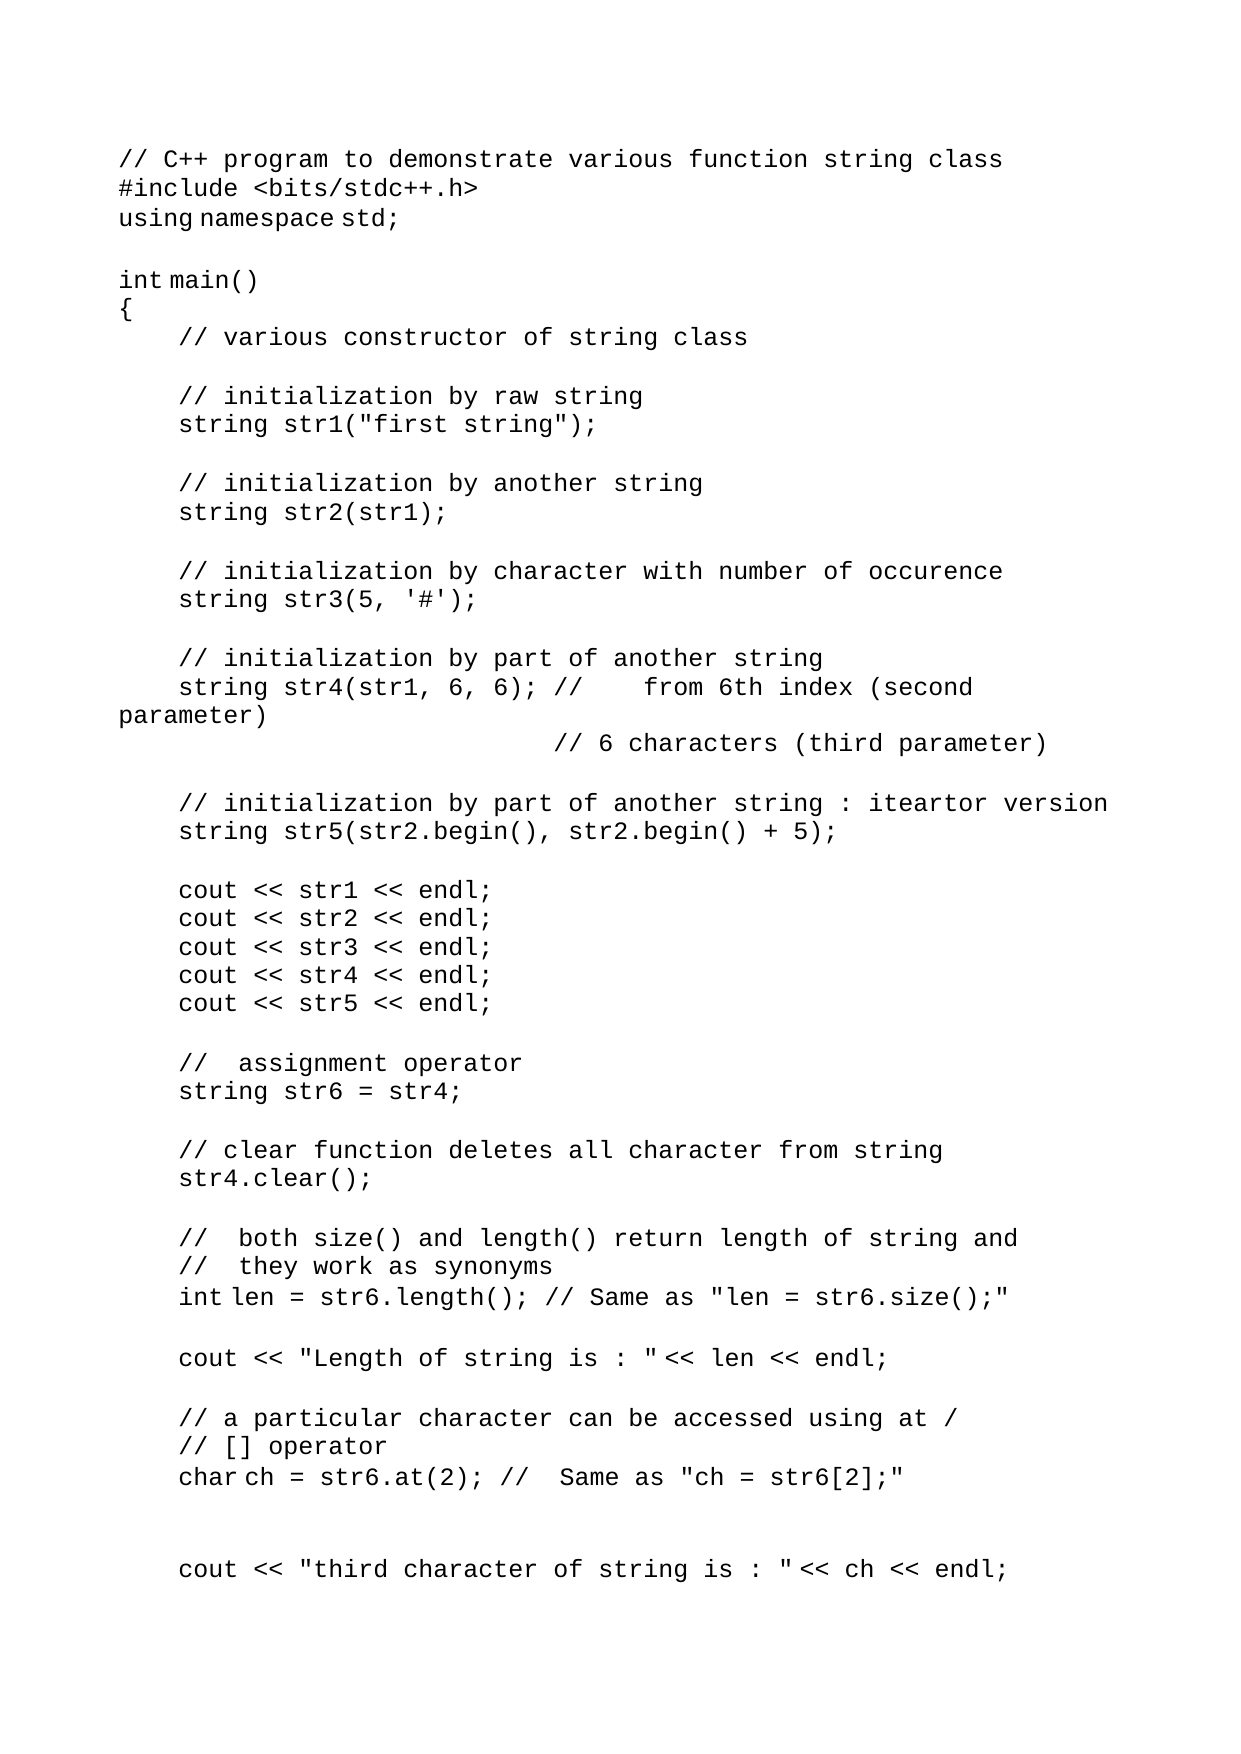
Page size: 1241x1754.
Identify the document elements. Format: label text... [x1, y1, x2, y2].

table_header // C++ program to demonstrate various function string class #include <bits/stdc++.h> using namespace std; int main() { // various constructor of string class // initialization by raw string string str1("first string"); // initialization by another string string str2(str1); // initialization by character with number of occurence string str3(5, '#'); // initialization by part of another string string str4(str1, 6, 6); // from 6th index (second parameter) // 6 characters (third parameter) // initialization by part of another string : iteartor version string str5(str2.begin(), str2.begin() + 5); cout << str1 << endl; cout << str2 << endl; cout << str3 << endl; cout << str4 << endl; cout << str5 << endl; // assignment operator string str6 = str4; // clear function deletes all character from string str4.clear(); // both size() and length() return length of string and // they work as synonyms int len = str6.length(); // Same as "len = str6.size();" cout << "Length of string is : " << len << endl; // a particular character can be accessed using at / // [] operator char ch = str6.at(2); // Same as "ch = str6[2];" cout << "third character of string is : " << ch << endl; [118, 147, 1122, 1616]
